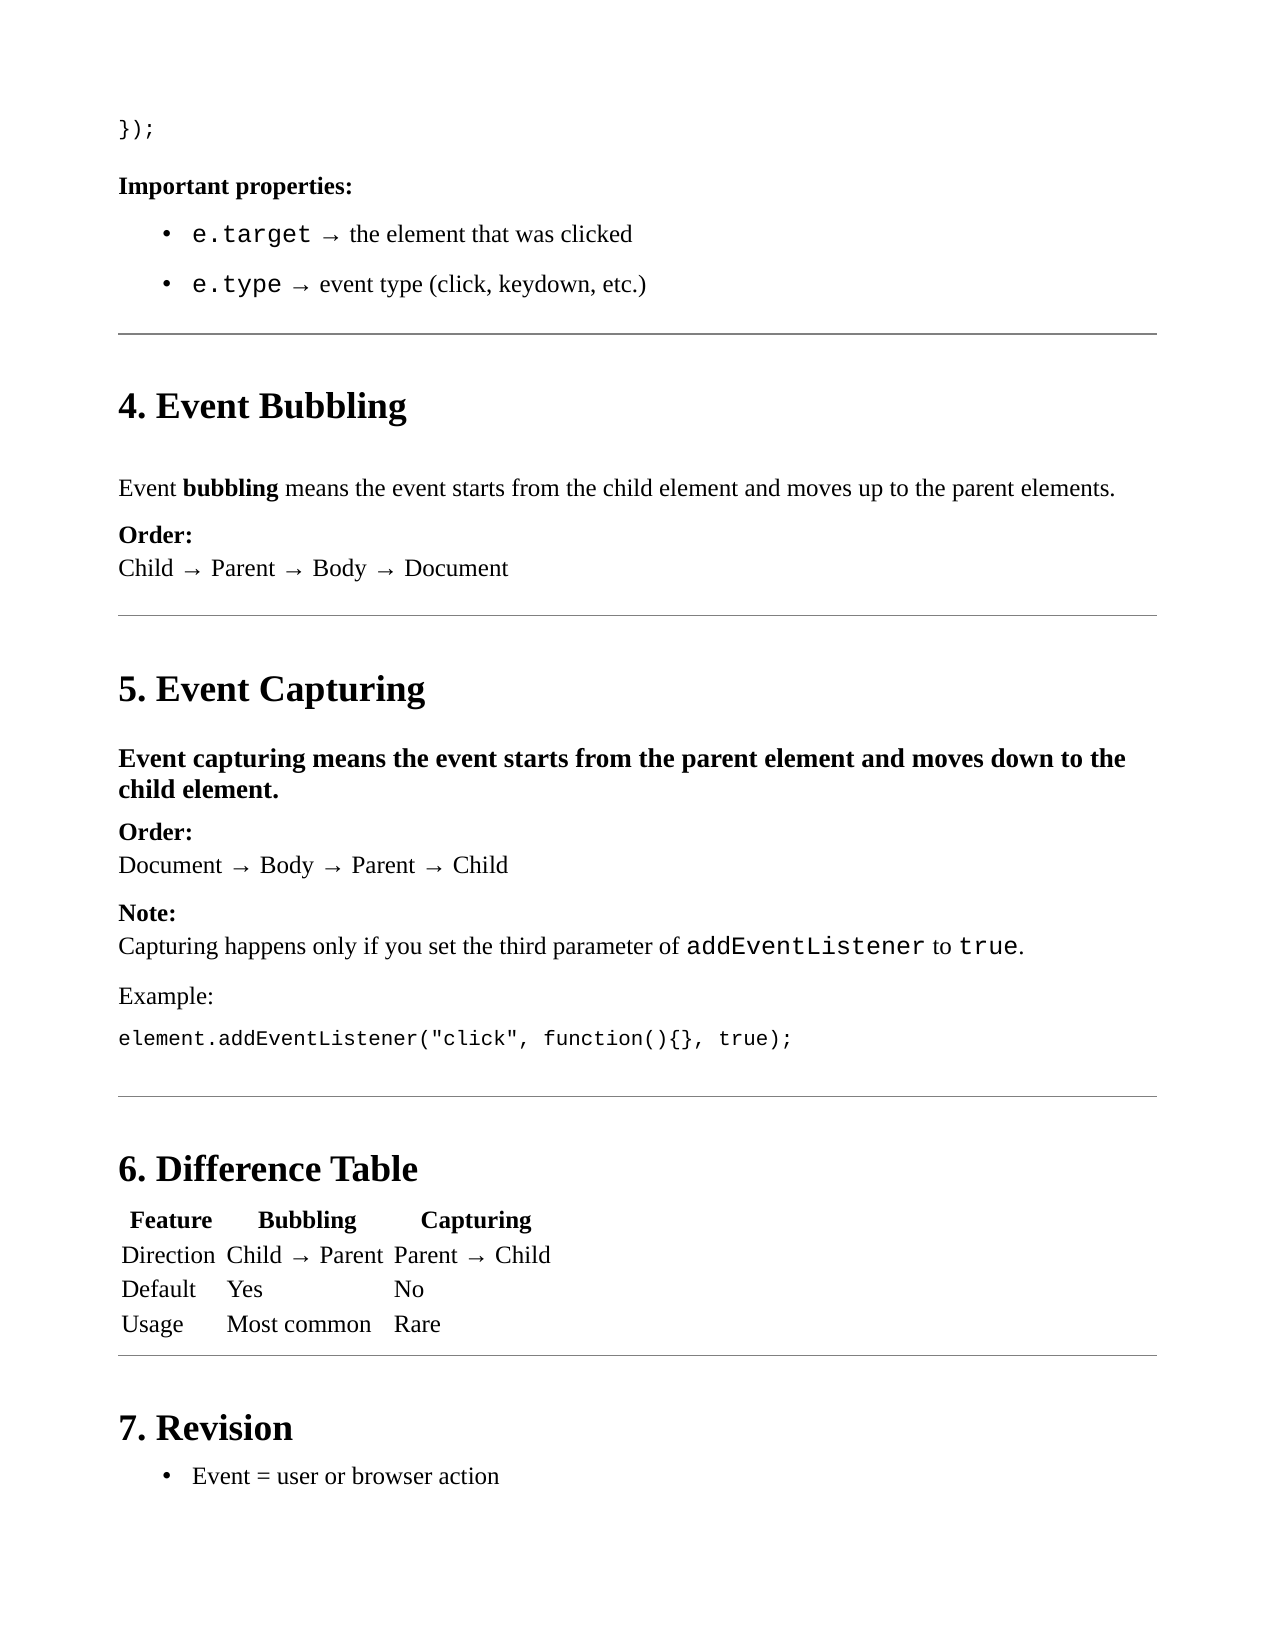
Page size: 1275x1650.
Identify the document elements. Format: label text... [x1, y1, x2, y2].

list Event = user or browser action [162, 1461, 1157, 1490]
text }); [118, 118, 1157, 142]
table_cell Child → Parent [224, 1237, 391, 1271]
list e.target → the element that was clicked [162, 219, 1157, 250]
table_cell Direction [118, 1237, 223, 1271]
table_header Feature [118, 1202, 223, 1237]
text Order: Child → Parent → Body → Document [118, 520, 1157, 582]
table_cell Default [118, 1271, 223, 1306]
subtitle 4. Event Bubbling [118, 384, 1157, 427]
table_cell Usage [118, 1306, 223, 1341]
subtitle 5. Event Capturing [118, 666, 1157, 709]
table_cell Most common [224, 1306, 391, 1341]
text Order: Document → Body → Parent → Child [118, 817, 1157, 879]
text Example: [118, 981, 1157, 1009]
table_header Capturing [391, 1202, 561, 1237]
table_cell Rare [391, 1306, 561, 1341]
subtitle 6. Difference Table [118, 1147, 1157, 1190]
subtitle 7. Revision [118, 1406, 1157, 1449]
subtitle Event capturing means the event starts from the parent element and moves down to the child element. [118, 742, 1157, 805]
list e.type → event type (click, keydown, etc.) [162, 269, 1157, 300]
text element.addEventListener("click", function(){}, true); [118, 1028, 1157, 1052]
table_header Bubbling [224, 1202, 391, 1237]
table_cell Parent → Child [391, 1237, 561, 1271]
text Important properties: [118, 171, 1157, 200]
table_cell No [391, 1271, 561, 1306]
text Note: Capturing happens only if you set the third parameter of addEventListener to true. [118, 898, 1157, 962]
text Event bubbling means the event starts from the child element and moves up to the parent elements. [118, 439, 1157, 501]
table_cell Yes [224, 1271, 391, 1306]
